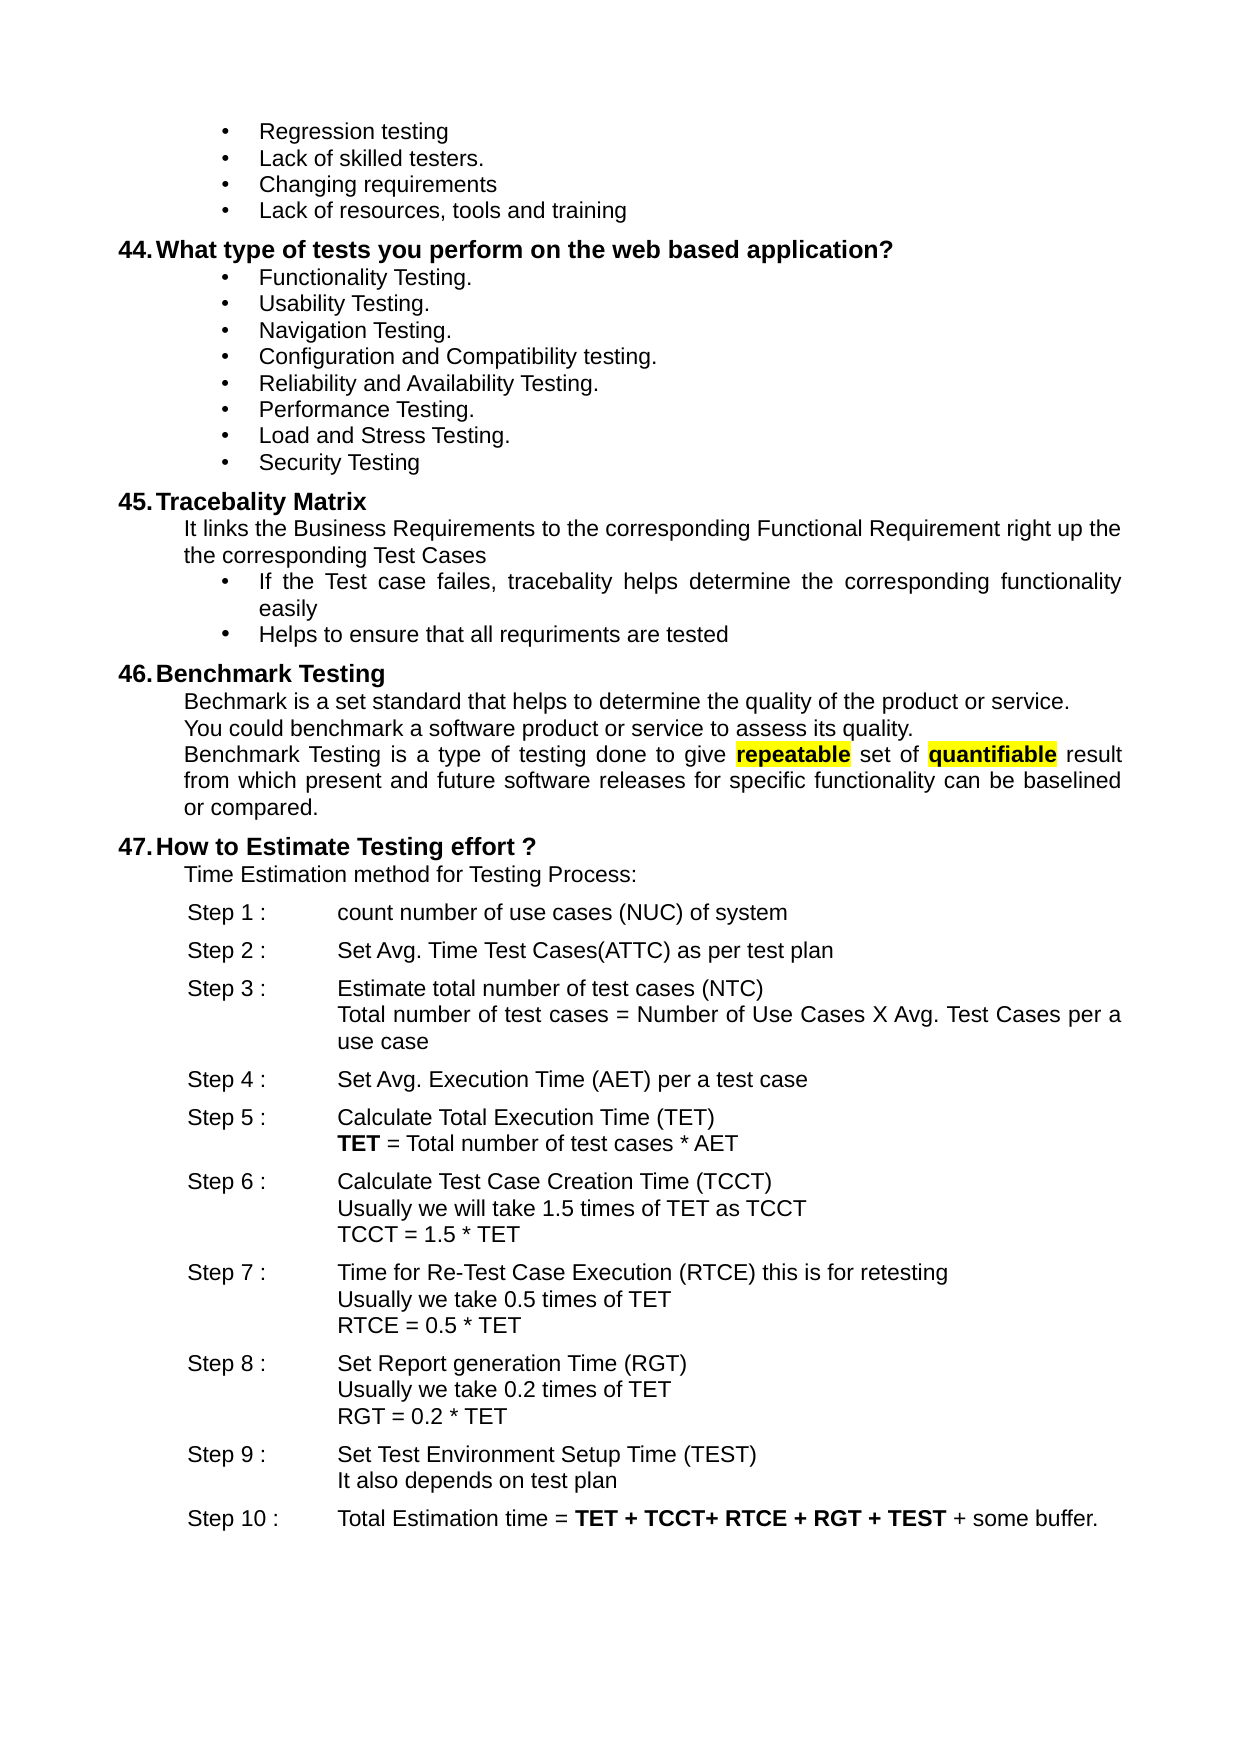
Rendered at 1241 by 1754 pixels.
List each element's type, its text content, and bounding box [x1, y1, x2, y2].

text It links the Business Requirements to the corresponding Functional Requirement right up the the corresponding Test Cases [184, 515, 1122, 568]
text Step 7 : Time for Re-Test Case Execution (RTCE) this is for retesting [187, 1259, 1122, 1286]
list Load and Stress Testing. [221, 422, 1122, 448]
text It also depends on test plan [337, 1467, 1122, 1493]
text Total number of test cases = Number of Use Cases X Avg. Test Cases per a use case [337, 1001, 1122, 1054]
text Benchmark Testing is a type of testing done to give repeatable set of quantifiable result from which present and future software releases for specific functionality can be baselined or compared. [184, 741, 1122, 820]
text You could benchmark a software product or service to assess its quality. [184, 714, 1122, 741]
list Changing requirements [221, 171, 1122, 197]
list Lack of resources, tools and training [221, 197, 1122, 223]
list Regression testing [221, 118, 1122, 144]
text Step 5 : Calculate Total Execution Time (TET) [187, 1104, 1122, 1130]
text Usually we will take 1.5 times of TET as TCCT [337, 1195, 1122, 1221]
list Functionality Testing. [221, 264, 1122, 290]
text Step 1 : count number of use cases (NUC) of system [187, 899, 1122, 925]
text Time Estimation method for Testing Process: [184, 861, 1122, 887]
text TET = Total number of test cases * AET [337, 1130, 1122, 1157]
list Security Testing [221, 448, 1122, 475]
title What type of tests you perform on the web based application? [118, 235, 1122, 264]
list Helps to ensure that all requriments are tested [221, 621, 1122, 648]
text Step 4 : Set Avg. Execution Time (AET) per a test case [187, 1066, 1122, 1092]
title Benchmark Testing [118, 659, 1122, 688]
text RGT = 0.2 * TET [337, 1403, 1122, 1429]
title Tracebality Matrix [118, 487, 1122, 515]
text Step 9 : Set Test Environment Setup Time (TEST) [187, 1441, 1122, 1467]
list Usability Testing. [221, 290, 1122, 317]
text Step 2 : Set Avg. Time Test Cases(ATTC) as per test plan [187, 937, 1122, 963]
text Step 3 : Estimate total number of test cases (NTC) [187, 975, 1122, 1001]
list Configuration and Compatibility testing. [221, 343, 1122, 369]
text Usually we take 0.5 times of TET [337, 1286, 1122, 1312]
text Usually we take 0.2 times of TET [337, 1376, 1122, 1403]
title How to Estimate Testing effort ? [118, 832, 1122, 861]
text Step 8 : Set Report generation Time (RGT) [187, 1350, 1122, 1376]
list Performance Testing. [221, 396, 1122, 422]
list If the Test case failes, tracebality helps determine the corresponding functionality easily [221, 568, 1122, 621]
text Step 10 : Total Estimation time = TET + TCCT+ RTCE + RGT + TEST + some buffer. [187, 1505, 1122, 1532]
text Step 6 : Calculate Test Case Creation Time (TCCT) [187, 1168, 1122, 1195]
list Lack of skilled testers. [221, 144, 1122, 171]
list Navigation Testing. [221, 317, 1122, 343]
text Bechmark is a set standard that helps to determine the quality of the product or service. [184, 688, 1122, 714]
text RTCE = 0.5 * TET [337, 1312, 1122, 1338]
text TCCT = 1.5 * TET [337, 1221, 1122, 1247]
list Reliability and Availability Testing. [221, 369, 1122, 396]
